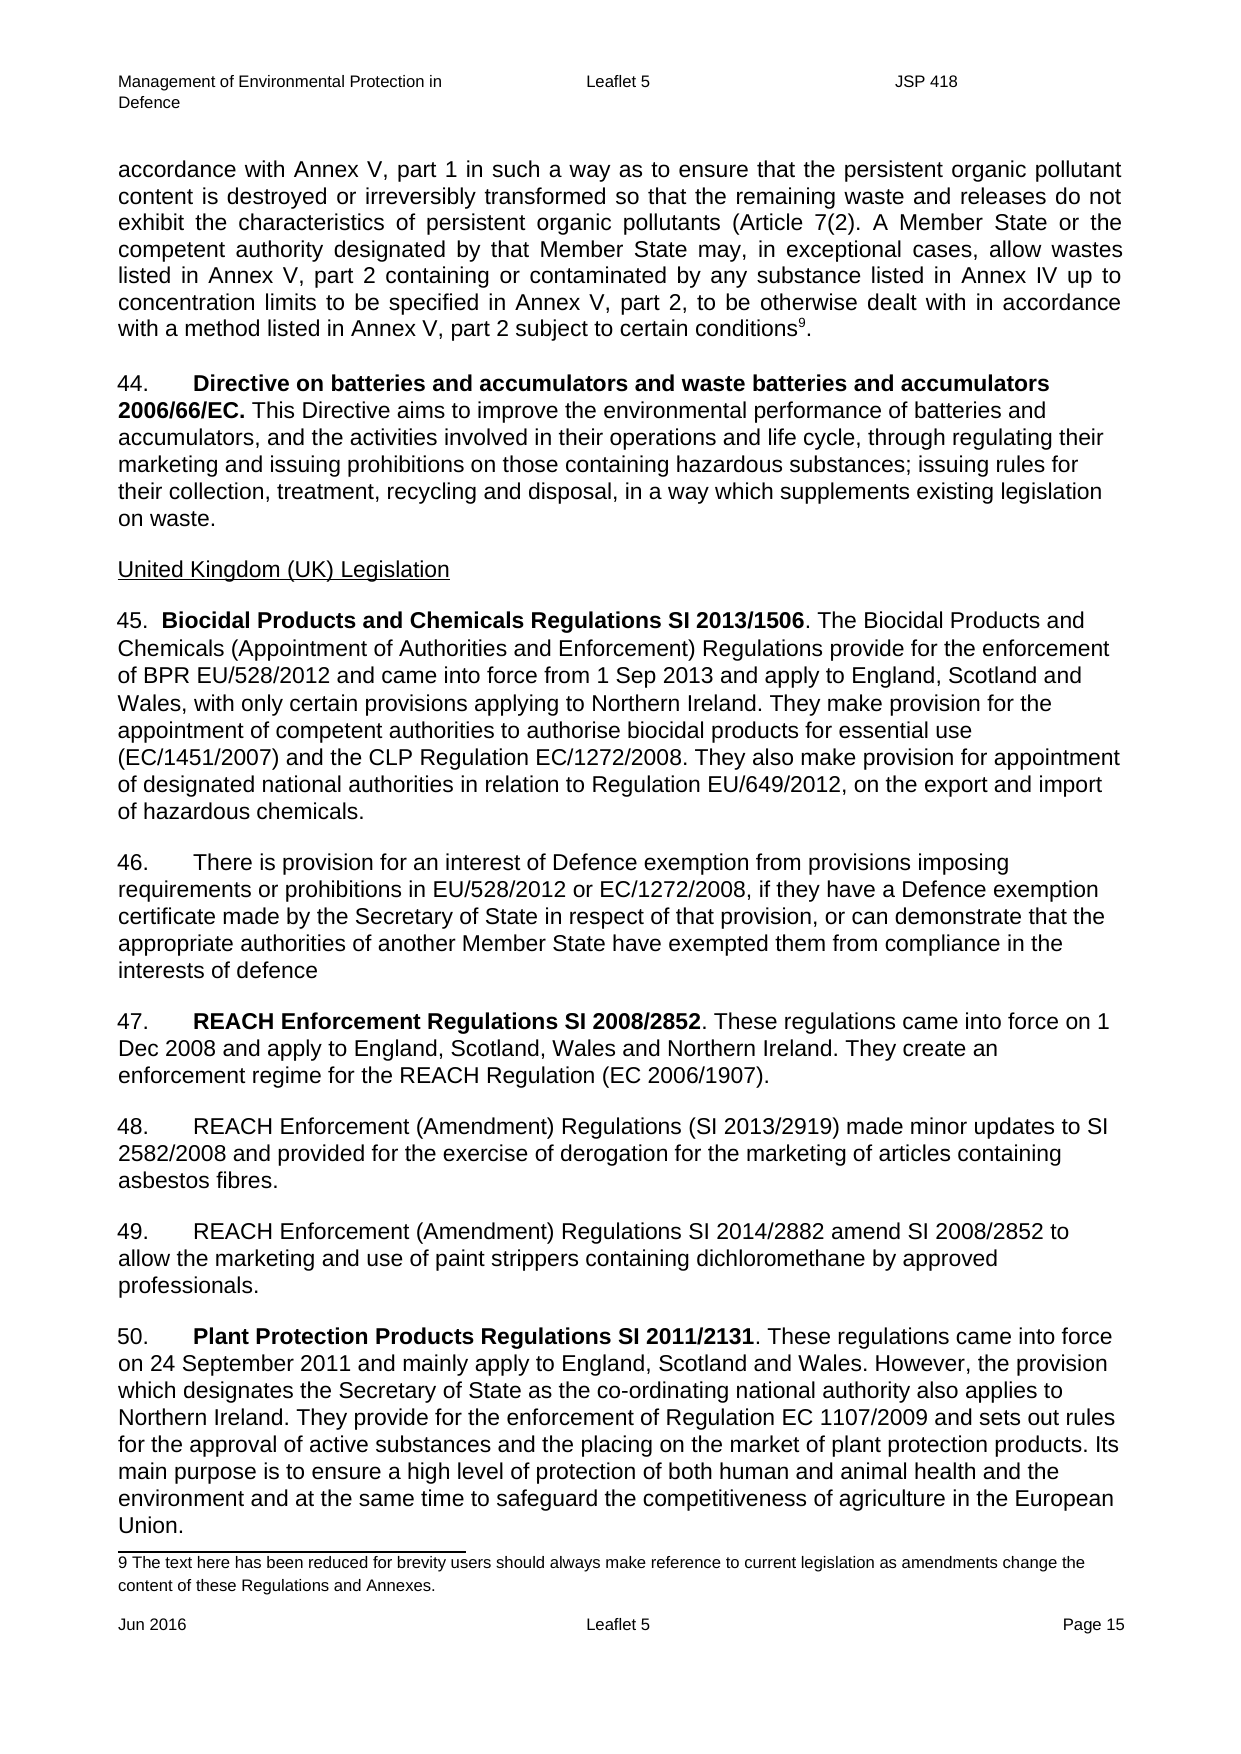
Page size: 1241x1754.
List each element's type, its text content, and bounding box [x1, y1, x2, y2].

list REACH Enforcement (Amendment) Regulations SI 2014/2882 amend SI 2008/2852 to allow the marketing and use of paint strippers containing dichloromethane by approved professionals. [117, 1218, 1123, 1298]
list The text here has been reduced for brevity users should always make reference to current legislation as amendments change the content of these Regulations and Annexes. [118, 1552, 1141, 1594]
list accordance with Annex V, part 1 in such a way as to ensure that the persistent organic pollutant content is destroyed or irreversibly transformed so that the remaining waste and releases do not exhibit the characteristics of persistent organic pollutants (Article 7(2). A Member State or the competent authority designated by that Member State may, in exceptional cases, allow wastes listed in Annex V, part 2 containing or contaminated by any substance listed in Annex IV up to concentration limits to be specified in Annex V, part 2, to be otherwise dealt with in accordance with a method listed in Annex V, part 2 subject to certain conditions. [117, 156, 1123, 342]
list REACH Enforcement (Amendment) Regulations (SI 2013/2919) made minor updates to SI 2582/2008 and provided for the exercise of derogation for the marketing of articles containing asbestos fibres. [117, 1113, 1123, 1193]
list REACH Enforcement Regulations SI 2008/2852. These regulations came into force on 1 Dec 2008 and apply to England, Scotland, Wales and Northern Ireland. They create an enforcement regime for the REACH Regulation (EC 2006/1907). [117, 1008, 1123, 1088]
text Chemicals (Appointment of Authorities and Enforcement) Regulations provide for the enforcement of BPR EU/528/2012 and came into force from 1 Sep 2013 and apply to England, Scotland and Wales, with only certain provisions applying to Northern Ireland. They make provision for the appointment of competent authorities to authorise biocidal products for essential use (EC/1451/2007) and the CLP Regulation EC/1272/2008. They also make provision for appointment of designated national authorities in relation to Regulation EU/649/2012, on the export and import of hazardous chemicals. [117, 635, 1123, 824]
subtitle 45. Biocidal Products and Chemicals Regulations SI 2013/1506. The Biocidal Products and [116, 607, 1170, 633]
subtitle United Kingdom (UK) Legislation [117, 556, 1170, 583]
list There is provision for an interest of Defence exemption from provisions imposing requirements or prohibitions in EU/528/2012 or EC/1272/2008, if they have a Defence exemption certificate made by the Secretary of State in respect of that provision, or can demonstrate that the appropriate authorities of another Member State have exempted them from compliance in the interests of defence [117, 849, 1123, 983]
list Directive on batteries and accumulators and waste batteries and accumulators 2006/66/EC. This Directive aims to improve the environmental performance of batteries and accumulators, and the activities involved in their operations and life cycle, through regulating their marketing and issuing prohibitions on those containing hazardous substances; issuing rules for their collection, treatment, recycling and disposal, in a way which supplements existing legislation on waste. [117, 370, 1123, 532]
list Plant Protection Products Regulations SI 2011/2131. These regulations came into force on 24 September 2011 and mainly apply to England, Scotland and Wales. However, the provision which designates the Secretary of State as the co-ordinating national authority also applies to Northern Ireland. They provide for the enforcement of Regulation EC 1107/2009 and sets out rules for the approval of active substances and the placing on the market of plant protection products. Its main purpose is to ensure a high level of protection of both human and animal health and the environment and at the same time to safeguard the competitiveness of agriculture in the European Union. [117, 1323, 1123, 1539]
